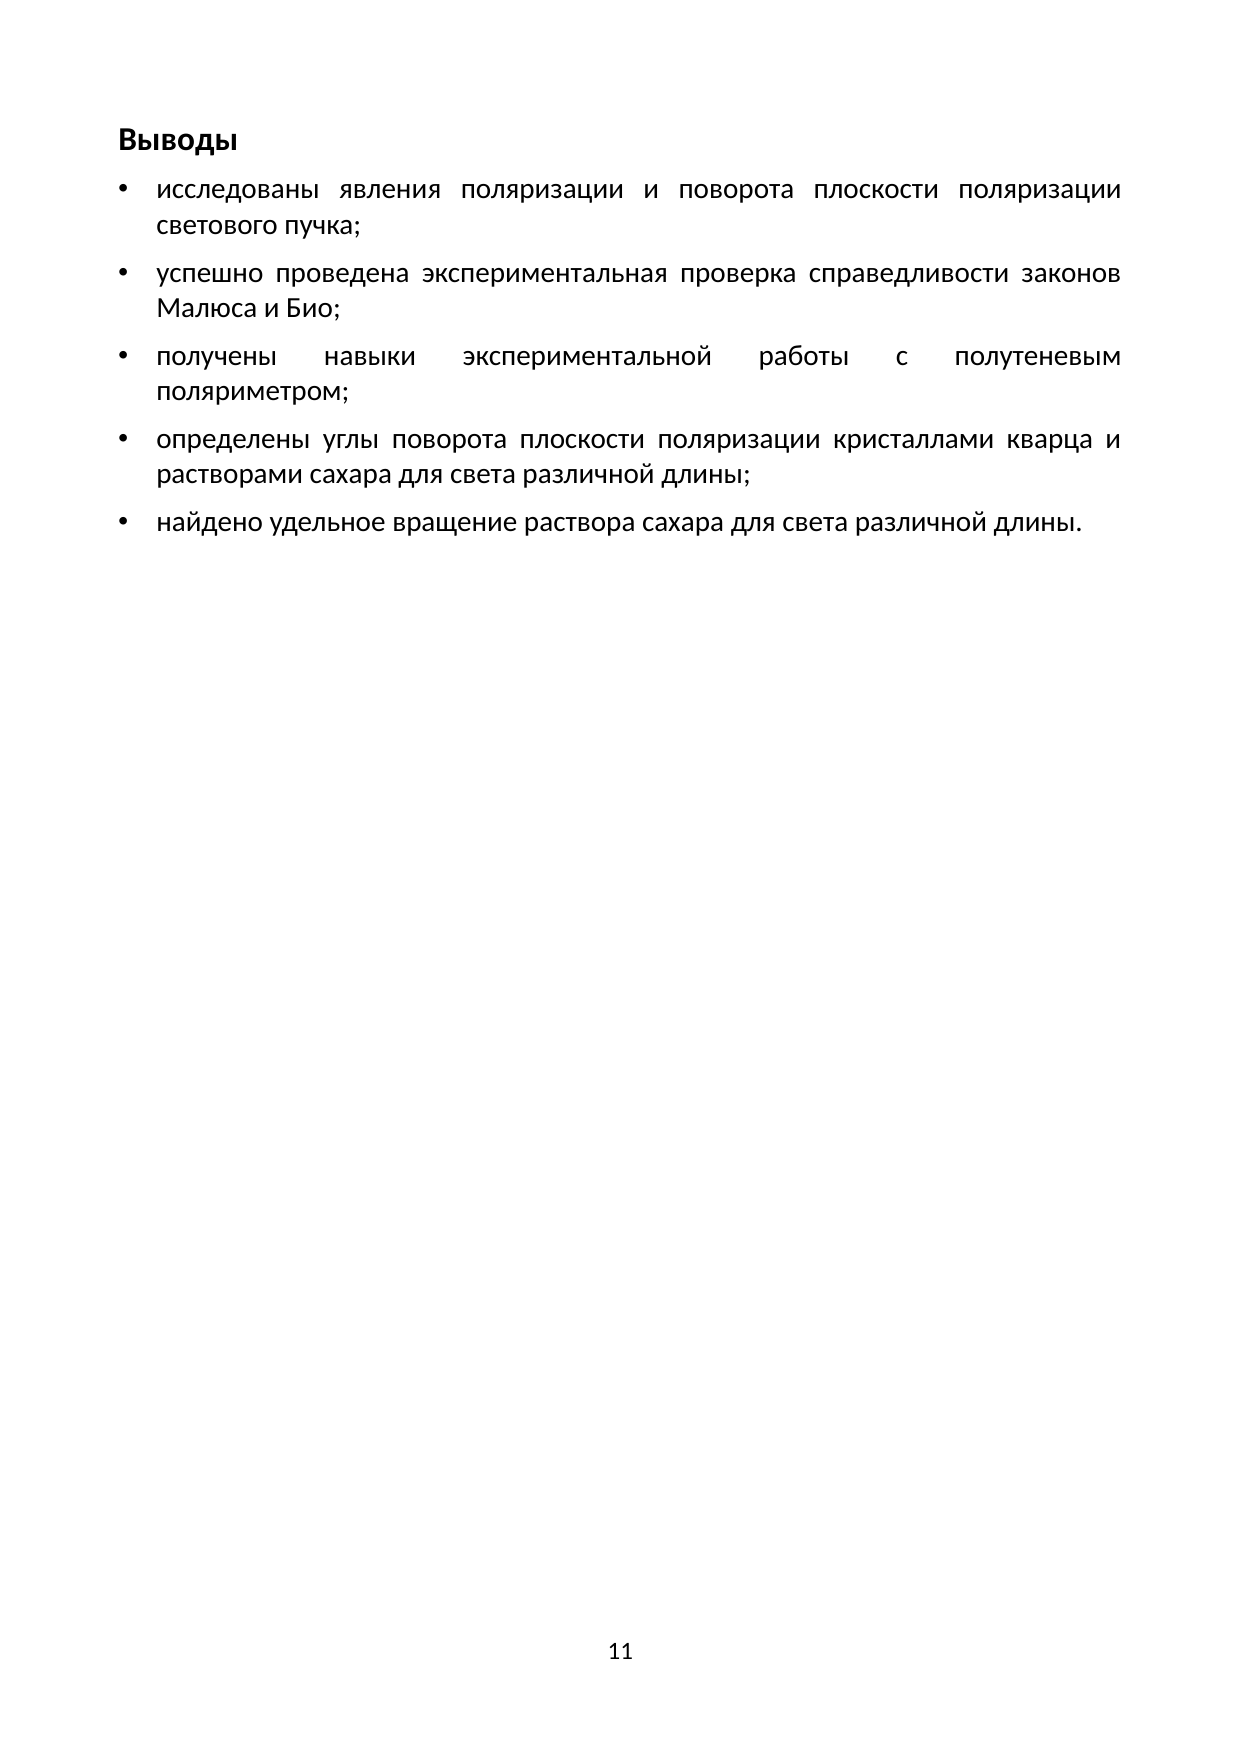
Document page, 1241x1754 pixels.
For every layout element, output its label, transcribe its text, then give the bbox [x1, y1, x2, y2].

list исследованы явления поляризации и поворота плоскости поляризации светового пучка; [118, 171, 1122, 242]
list найдено удельное вращение раствора сахара для света различной длины. [118, 503, 1122, 538]
subtitle Выводы [118, 118, 1122, 159]
list определены углы поворота плоскости поляризации кристаллами кварца и растворами сахара для света различной длины; [118, 420, 1122, 491]
list успешно проведена экспериментальная проверка справедливости законов Малюса и Био; [118, 254, 1122, 325]
list получены навыки экспериментальной работы с полутеневым поляриметром; [118, 337, 1122, 408]
